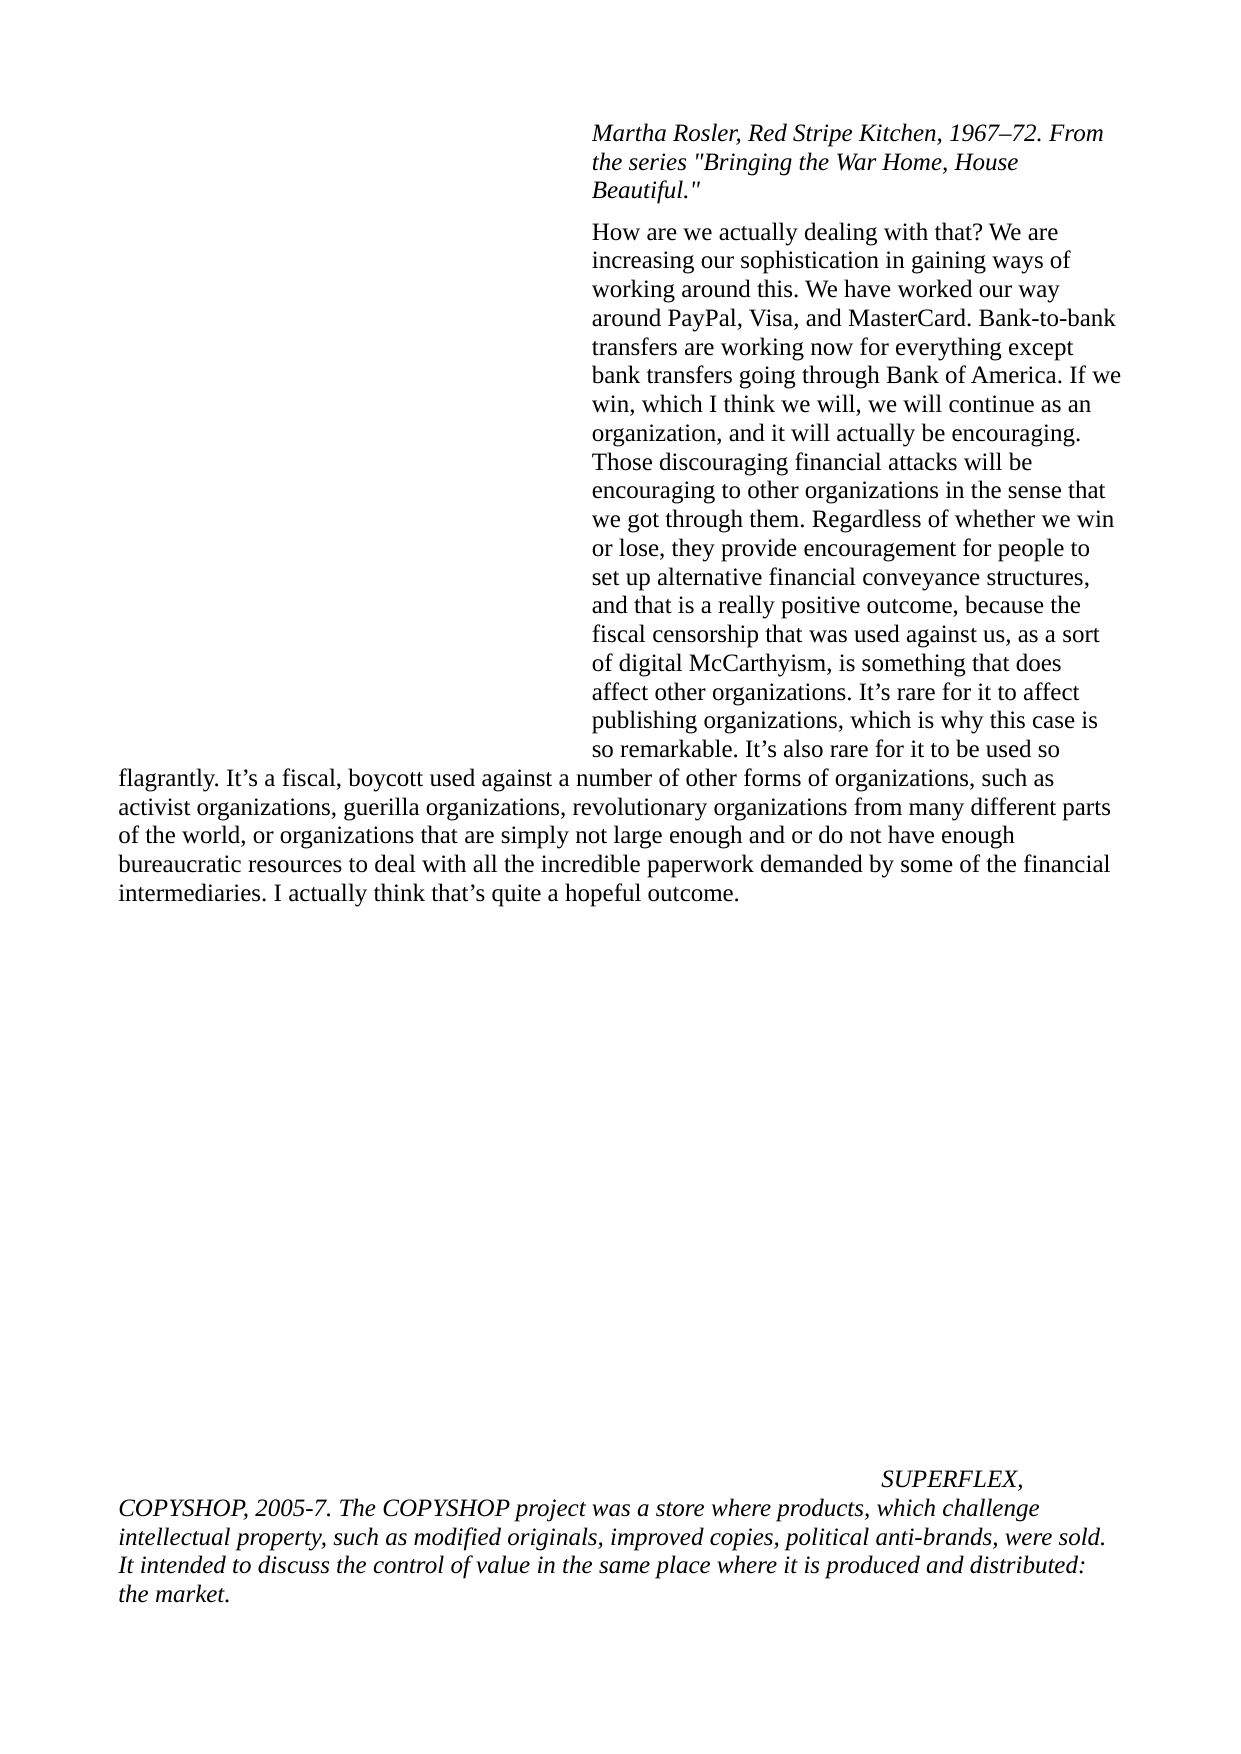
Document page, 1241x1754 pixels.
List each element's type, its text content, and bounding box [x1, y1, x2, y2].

text Martha Rosler, Red Stripe Kitchen, 1967–72. From the series "Bringing the War Home, House Beautiful." [118, 118, 1122, 737]
text How are we actually dealing with that? We are increasing our sophistication in gaining ways of working around this. We have worked our way around PayPal, Visa, and MasterCard. Bank-to-bank transfers are working now for everything except bank transfers going through Bank of America. If we win, which I think we will, we will continue as an organization, and it will actually be encouraging. Those discouraging financial attacks will be encouraging to other organizations in the sense that we got through them. Regardless of whether we win or lose, they provide encouragement for people to set up alternative financial conveyance structures, and that is a really positive outcome, because the fiscal censorship that was used against us, as a sort of digital McCarthyism, is something that does affect other organizations. It’s rare for it to affect publishing organizations, which is why this case is so remarkable. It’s also rare for it to be used so flagrantly. It’s a fiscal, boycott used against a number of other forms of organizations, such as activist organizations, guerilla organizations, revolutionary organizations from many different parts of the world, or organizations that are simply not large enough and or do not have enough bureaucratic resources to deal with all the incredible paperwork demanded by some of the financial intermediaries. I actually think that’s quite a hopeful outcome. [118, 217, 1122, 907]
text SUPERFLEX, COPYSHOP, 2005-7. The COPYSHOP project was a store where products, which challenge intellectual property, such as modified originals, improved copies, political anti-brands, were sold. It intended to discuss the control of value in the same place where it is produced and distributed: the market. [118, 919, 1122, 1608]
